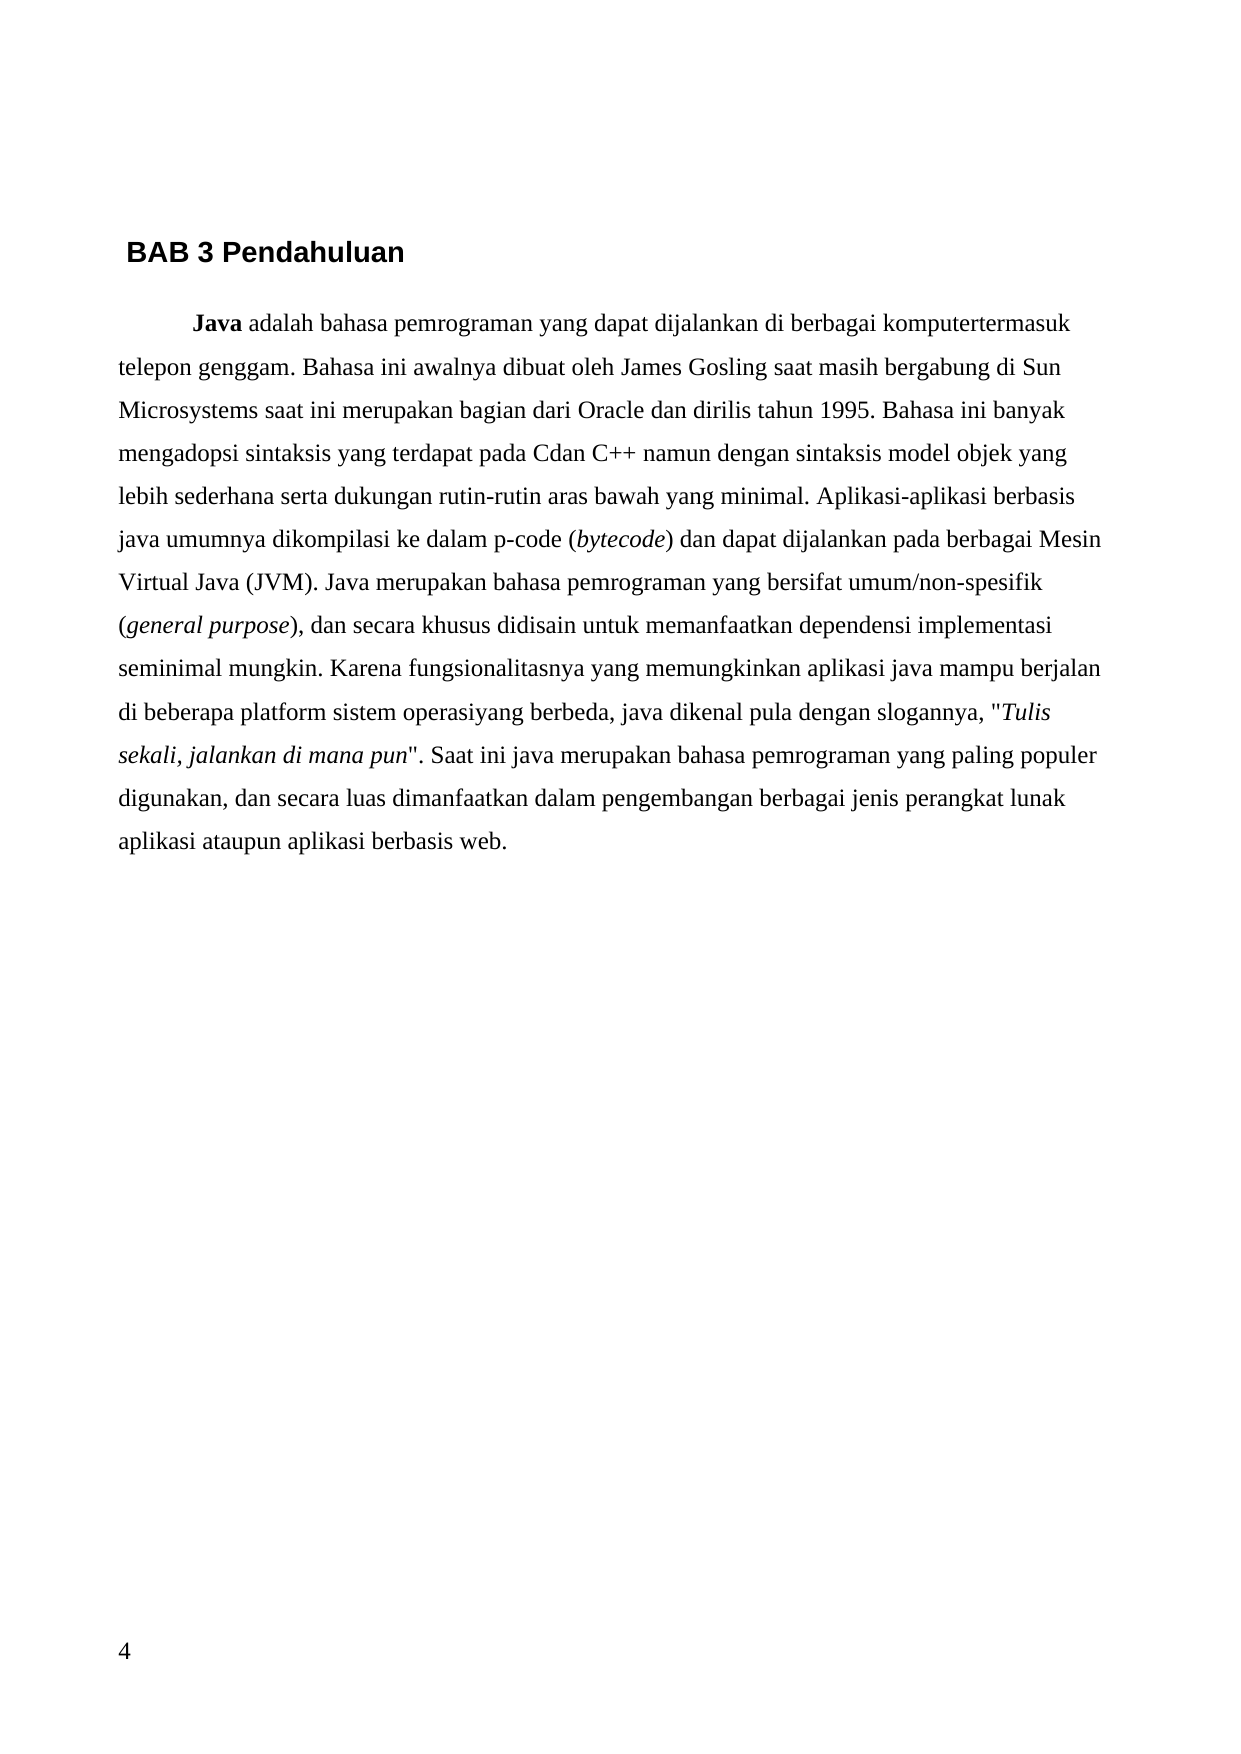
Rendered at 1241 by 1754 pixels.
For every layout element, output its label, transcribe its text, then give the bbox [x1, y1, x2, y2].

text Java adalah bahasa pemrograman yang dapat dijalankan di berbagai komputertermasuk telepon genggam. Bahasa ini awalnya dibuat oleh James Gosling saat masih bergabung di Sun Microsystems saat ini merupakan bagian dari Oracle dan dirilis tahun 1995. Bahasa ini banyak mengadopsi sintaksis yang terdapat pada Cdan C++ namun dengan sintaksis model objek yang lebih sederhana serta dukungan rutin-rutin aras bawah yang minimal. Aplikasi-aplikasi berbasis java umumnya dikompilasi ke dalam p-code (bytecode) dan dapat dijalankan pada berbagai Mesin Virtual Java (JVM). Java merupakan bahasa pemrograman yang bersifat umum/non-spesifik (general purpose), dan secara khusus didisain untuk memanfaatkan dependensi implementasi seminimal mungkin. Karena fungsionalitasnya yang memungkinkan aplikasi java mampu berjalan di beberapa platform sistem operasiyang berbeda, java dikenal pula dengan slogannya, "Tulis sekali, jalankan di mana pun". Saat ini java merupakan bahasa pemrograman yang paling populer digunakan, dan secara luas dimanfaatkan dalam pengembangan berbagai jenis perangkat lunak aplikasi ataupun aplikasi berbasis web. [118, 308, 1122, 855]
subtitle Pendahuluan [118, 235, 1122, 268]
